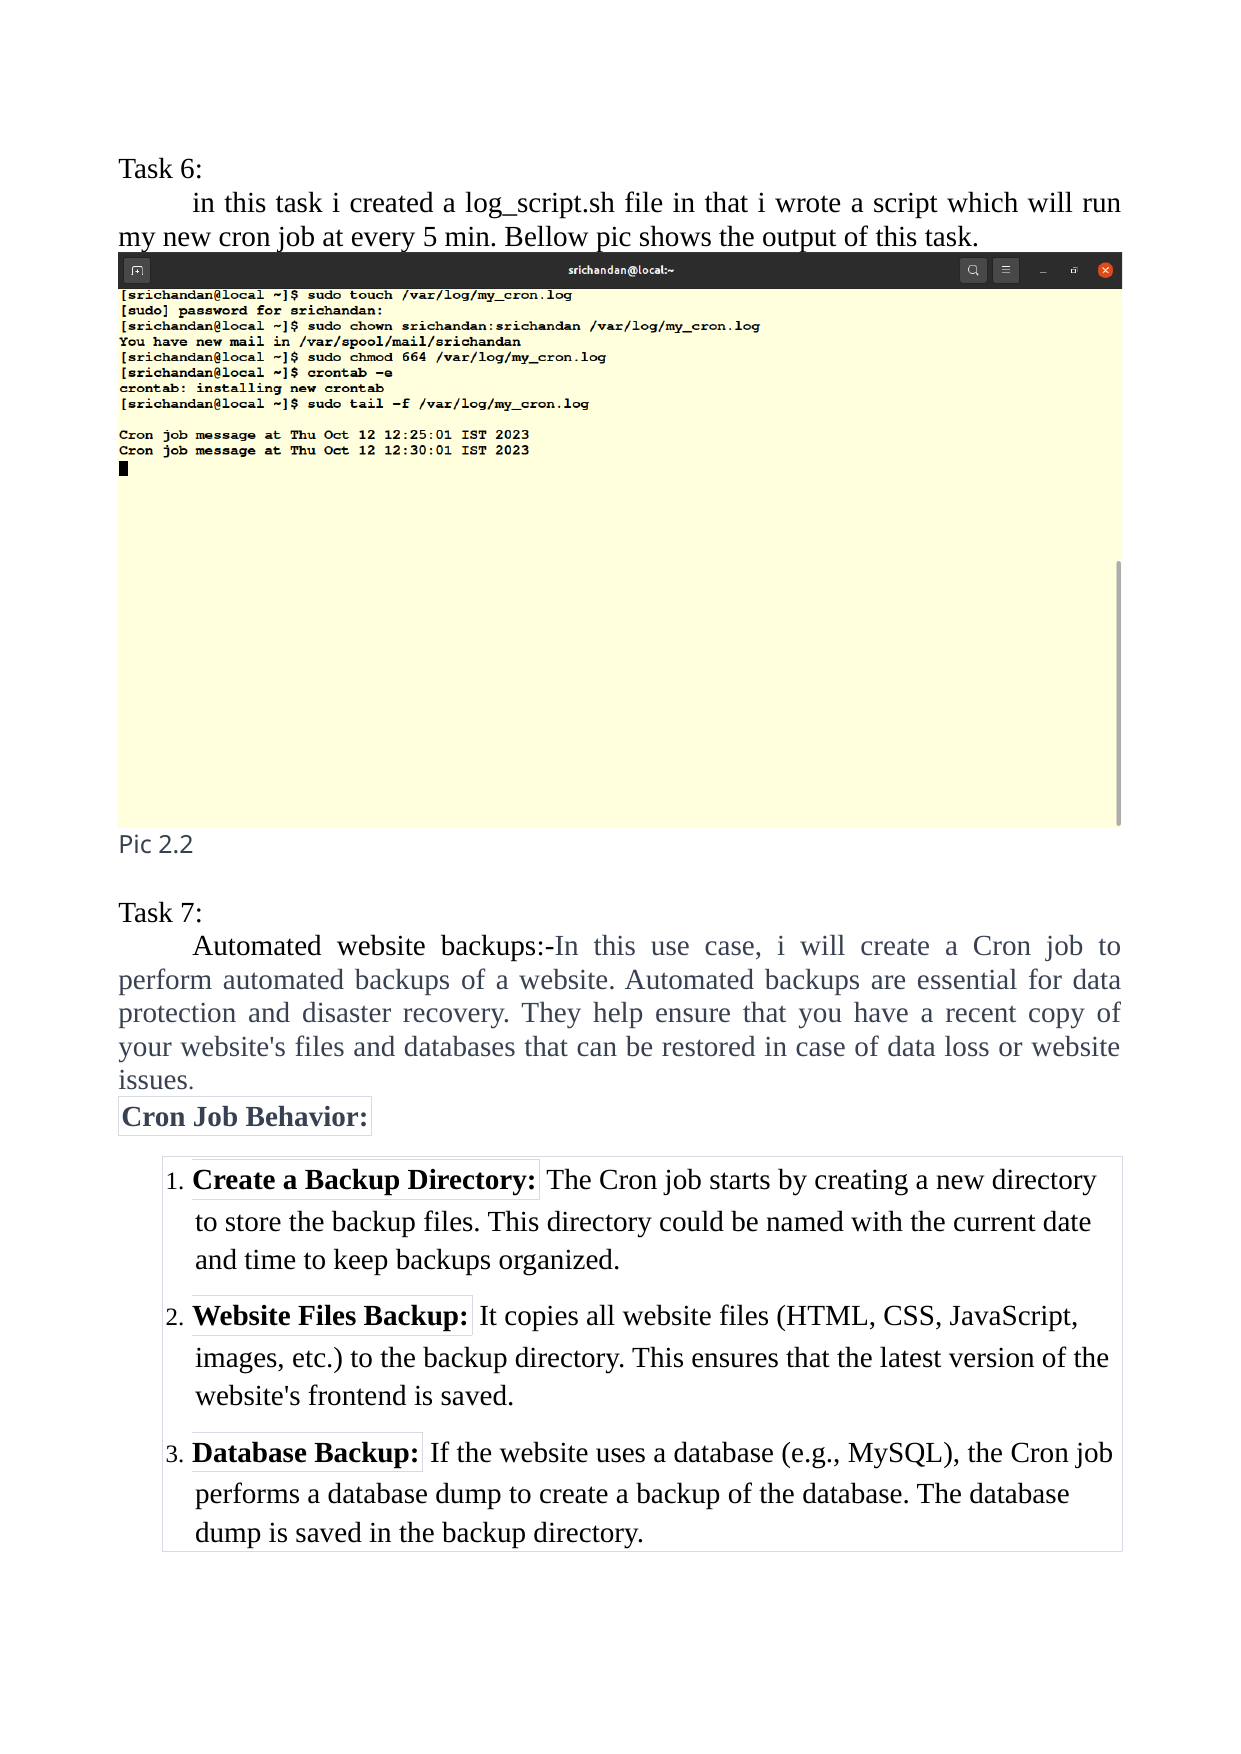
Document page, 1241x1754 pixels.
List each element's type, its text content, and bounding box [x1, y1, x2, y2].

text Task 7: [118, 895, 1122, 928]
list Database Backup: If the website uses a database (e.g., MySQL), the Cron job performs a database dump to create a backup of the database. The database dump is saved in the backup directory. [163, 1429, 1122, 1551]
text [372, 1096, 1122, 1136]
picture [118, 252, 1123, 828]
text Automated website backups:-In this use case, i will create a Cron job to perform automated backups of a website. Automated backups are essential for data protection and disaster recovery. They help ensure that you have a recent copy of your website's files and databases that can be restored in case of data loss or website issues. [118, 928, 1122, 1096]
text Pic 2.2 [118, 828, 1122, 861]
list Website Files Backup: It copies all website files (HTML, CSS, JavaScript, images, etc.) to the backup directory. This ensures that the latest version of the website's frontend is saved. [163, 1292, 1122, 1412]
text in this task i created a log_script.sh file in that i wrote a script which will run my new cron job at every 5 min. Bellow pic shows the output of this task. [118, 185, 1122, 252]
text Cron Job Behavior: [119, 1097, 371, 1135]
text Task 6: [118, 152, 1122, 185]
list Create a Backup Directory: The Cron job starts by creating a new directory to store the backup files. This directory could be named with the current date and time to keep backups organized. [163, 1157, 1122, 1276]
